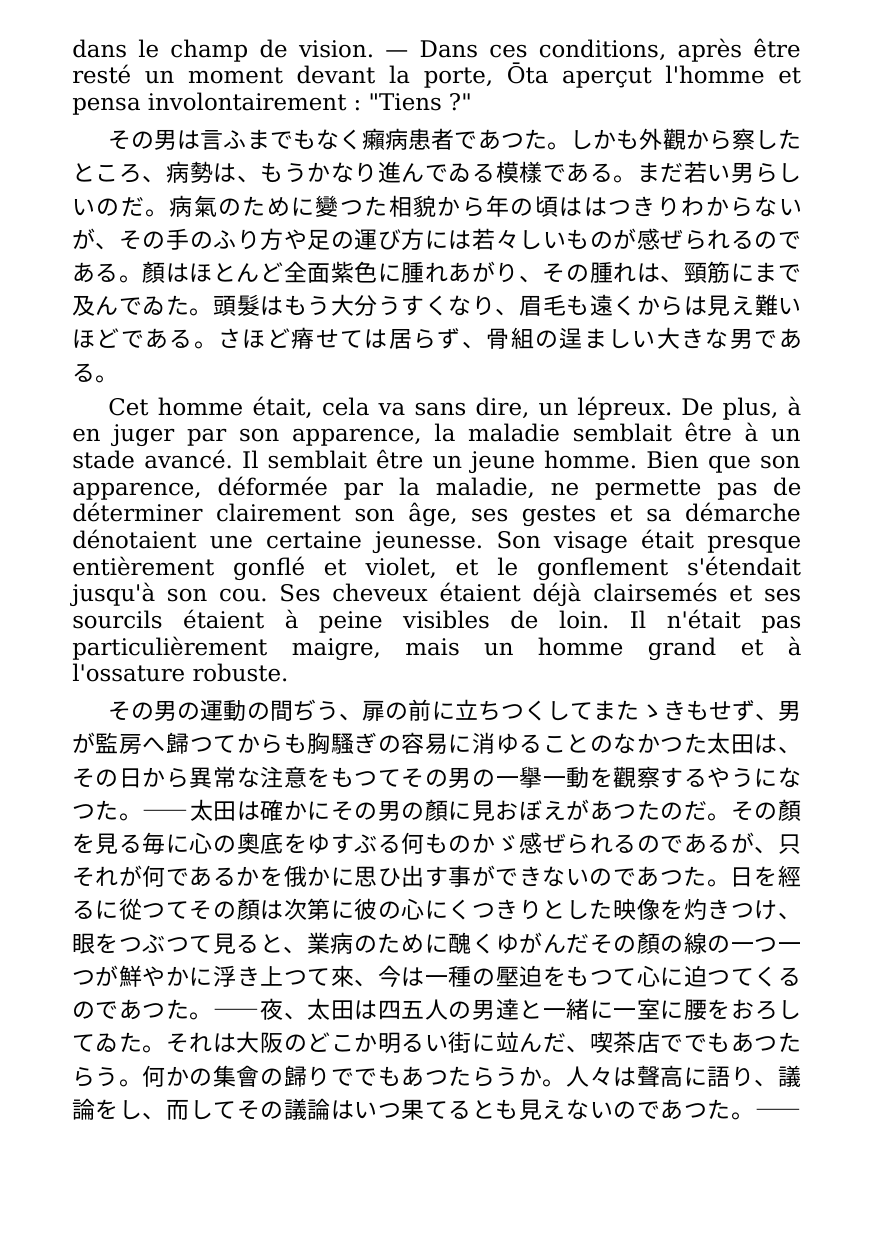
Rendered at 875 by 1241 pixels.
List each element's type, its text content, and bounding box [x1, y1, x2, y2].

text Cet homme était, cela va sans dire, un lépreux. De plus, à en juger par son apparence, la maladie semblait être à un stade avancé. Il semblait être un jeune homme. Bien que son apparence, déformée par la maladie, ne permette pas de déterminer clairement son âge, ses gestes et sa démarche dénotaient une certaine jeunesse. Son visage était presque entièrement gonflé et violet, et le gonflement s'étendait jusqu'à son cou. Ses cheveux étaient déjà clairsemés et ses sourcils étaient à peine visibles de loin. Il n'était pas particulièrement maigre, mais un homme grand et à l'ossature robuste. [72, 394, 802, 687]
text その男の運動の間ぢう、扉の前に立ちつくしてまたゝきもせず、男が監房へ歸つてからも胸騷ぎの容易に消ゆることのなかつた太田は、その日から異常な注意をもつてその男の一擧一動を觀察するやうになつた。――太田は確かにその男の顏に見おぼえがあつたのだ。その顏を見る毎に心の奧底をゆすぶる何ものかゞ感ぜられるのであるが、只それが何であるかを俄かに思ひ出す事ができないのであつた。日を經るに從つてその顏は次第に彼の心にくつきりとした映像を灼きつけ、眼をつぶつて見ると、業病のために醜くゆがんだその顏の線の一つ一つが鮮やかに浮き上つて來、今は一種の壓迫をもつて心に迫つてくるのであつた。――夜、太田は四五人の男達と一緒に一室に腰をおろしてゐた。それは大阪のどこか明るい街に竝んだ、喫茶店ででもあつたらう。何かの集會の歸りででもあつたらうか。人々は聲高に語り、議論をし、而してその議論はいつ果てるとも見えないのであつた。―― [72, 693, 802, 1125]
text その男は言ふまでもなく癩病患者であつた。しかも外觀から察したところ、病勢は、もうかなり進んでゐる模樣である。まだ若い男らしいのだ。病氣のために變つた相貌から年の頃ははつきりわからないが、その手のふり方や足の運び方には若々しいものが感ぜられるのである。顏はほとんど全面紫色に腫れあがり、その腫れは、頸筋にまで及んでゐた。頭髮はもう大分うすくなり、眉毛も遠くからは見え難いほどである。さほど瘠せては居らず、骨組の逞ましい大きな男である。 [72, 122, 802, 388]
text dans le champ de vision. — Dans ces conditions, après être resté un moment devant la porte, Ōta aperçut l'homme et pensa involontairement : "Tiens ?" [72, 36, 802, 116]
